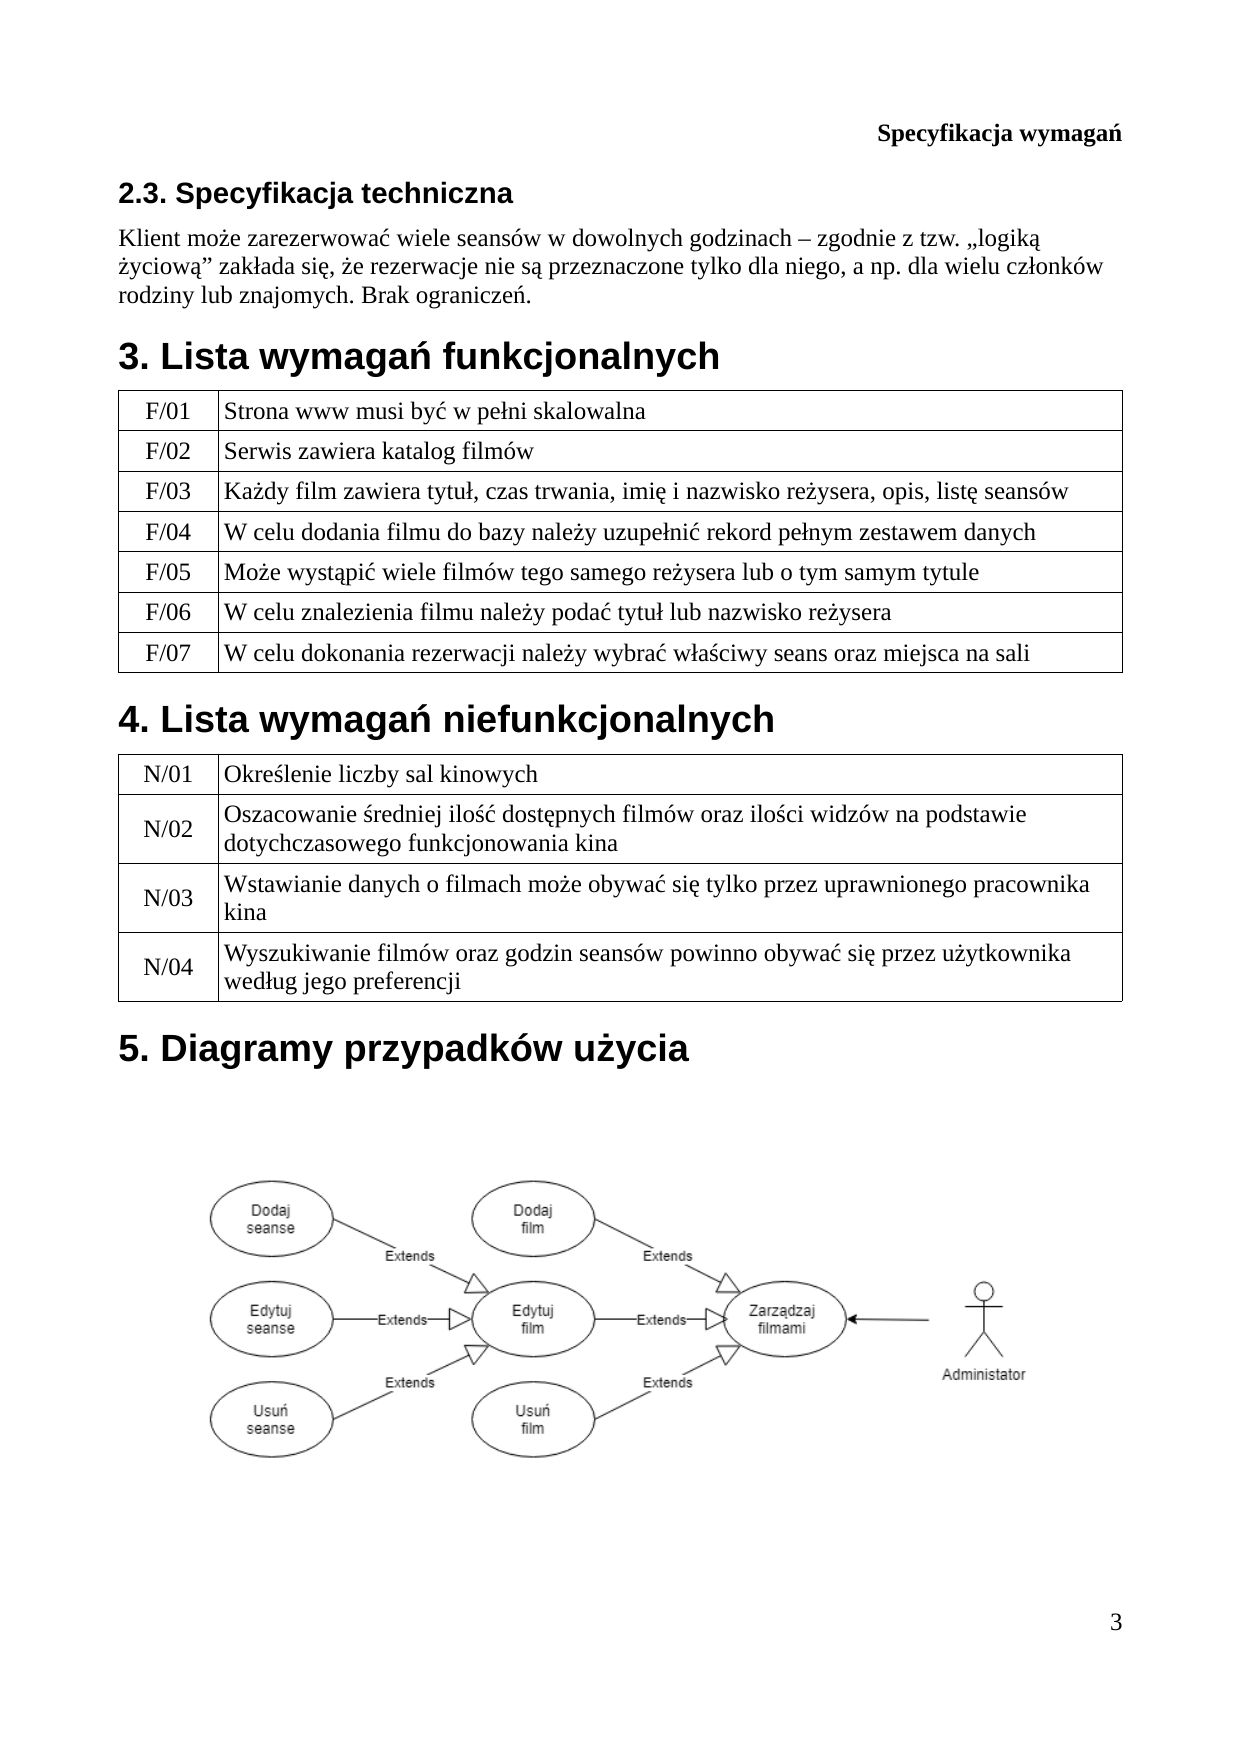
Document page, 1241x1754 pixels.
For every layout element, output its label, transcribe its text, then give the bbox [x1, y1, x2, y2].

table_cell Wstawianie danych o filmach może obywać się tylko przez uprawnionego pracownika kina [219, 864, 1122, 932]
picture [205, 1177, 1035, 1464]
table_cell W celu dokonania rezerwacji należy wybrać właściwy seans oraz miejsca na sali [219, 633, 1122, 672]
table_cell Oszacowanie średniej ilość dostępnych filmów oraz ilości widzów na podstawie dotychczasowego funkcjonowania kina [219, 795, 1122, 863]
table_cell F/06 [119, 593, 218, 632]
table_cell Może wystąpić wiele filmów tego samego reżysera lub o tym samym tytule [219, 552, 1122, 592]
subtitle 2.3. Specyfikacja techniczna [118, 176, 1122, 210]
table_cell N/03 [119, 864, 218, 932]
table_cell W celu znalezienia filmu należy podać tytuł lub nazwisko reżysera [219, 593, 1122, 632]
table_cell W celu dodania filmu do bazy należy uzupełnić rekord pełnym zestawem danych [219, 512, 1122, 551]
table_header N/01 [119, 755, 218, 794]
table_cell F/03 [119, 472, 218, 511]
table_cell Wyszukiwanie filmów oraz godzin seansów powinno obywać się przez użytkownika według jego preferencji [219, 933, 1122, 1001]
table_cell N/04 [119, 933, 218, 1001]
subtitle 4. Lista wymagań niefunkcjonalnych [118, 697, 1122, 741]
text Klient może zarezerwować wiele seansów w dowolnych godzinach – zgodnie z tzw. „logiką życiową” zakłada się, że rezerwacje nie są przeznaczone tylko dla niego, a np. dla wielu członków rodziny lub znajomych. Brak ograniczeń. [118, 223, 1122, 309]
table_header F/01 [119, 391, 218, 430]
table_header Określenie liczby sal kinowych [219, 755, 1122, 794]
subtitle 3. Lista wymagań funkcjonalnych [118, 334, 1122, 377]
table_cell F/07 [119, 633, 218, 672]
table_cell Każdy film zawiera tytuł, czas trwania, imię i nazwisko reżysera, opis, listę seansów [219, 472, 1122, 511]
table_cell N/02 [119, 795, 218, 863]
table_header Strona www musi być w pełni skalowalna [219, 391, 1122, 430]
table_cell Serwis zawiera katalog filmów [219, 431, 1122, 471]
subtitle 5. Diagramy przypadków użycia [118, 1026, 1122, 1070]
table_cell F/05 [119, 552, 218, 592]
table_cell F/04 [119, 512, 218, 551]
table_cell F/02 [119, 431, 218, 471]
